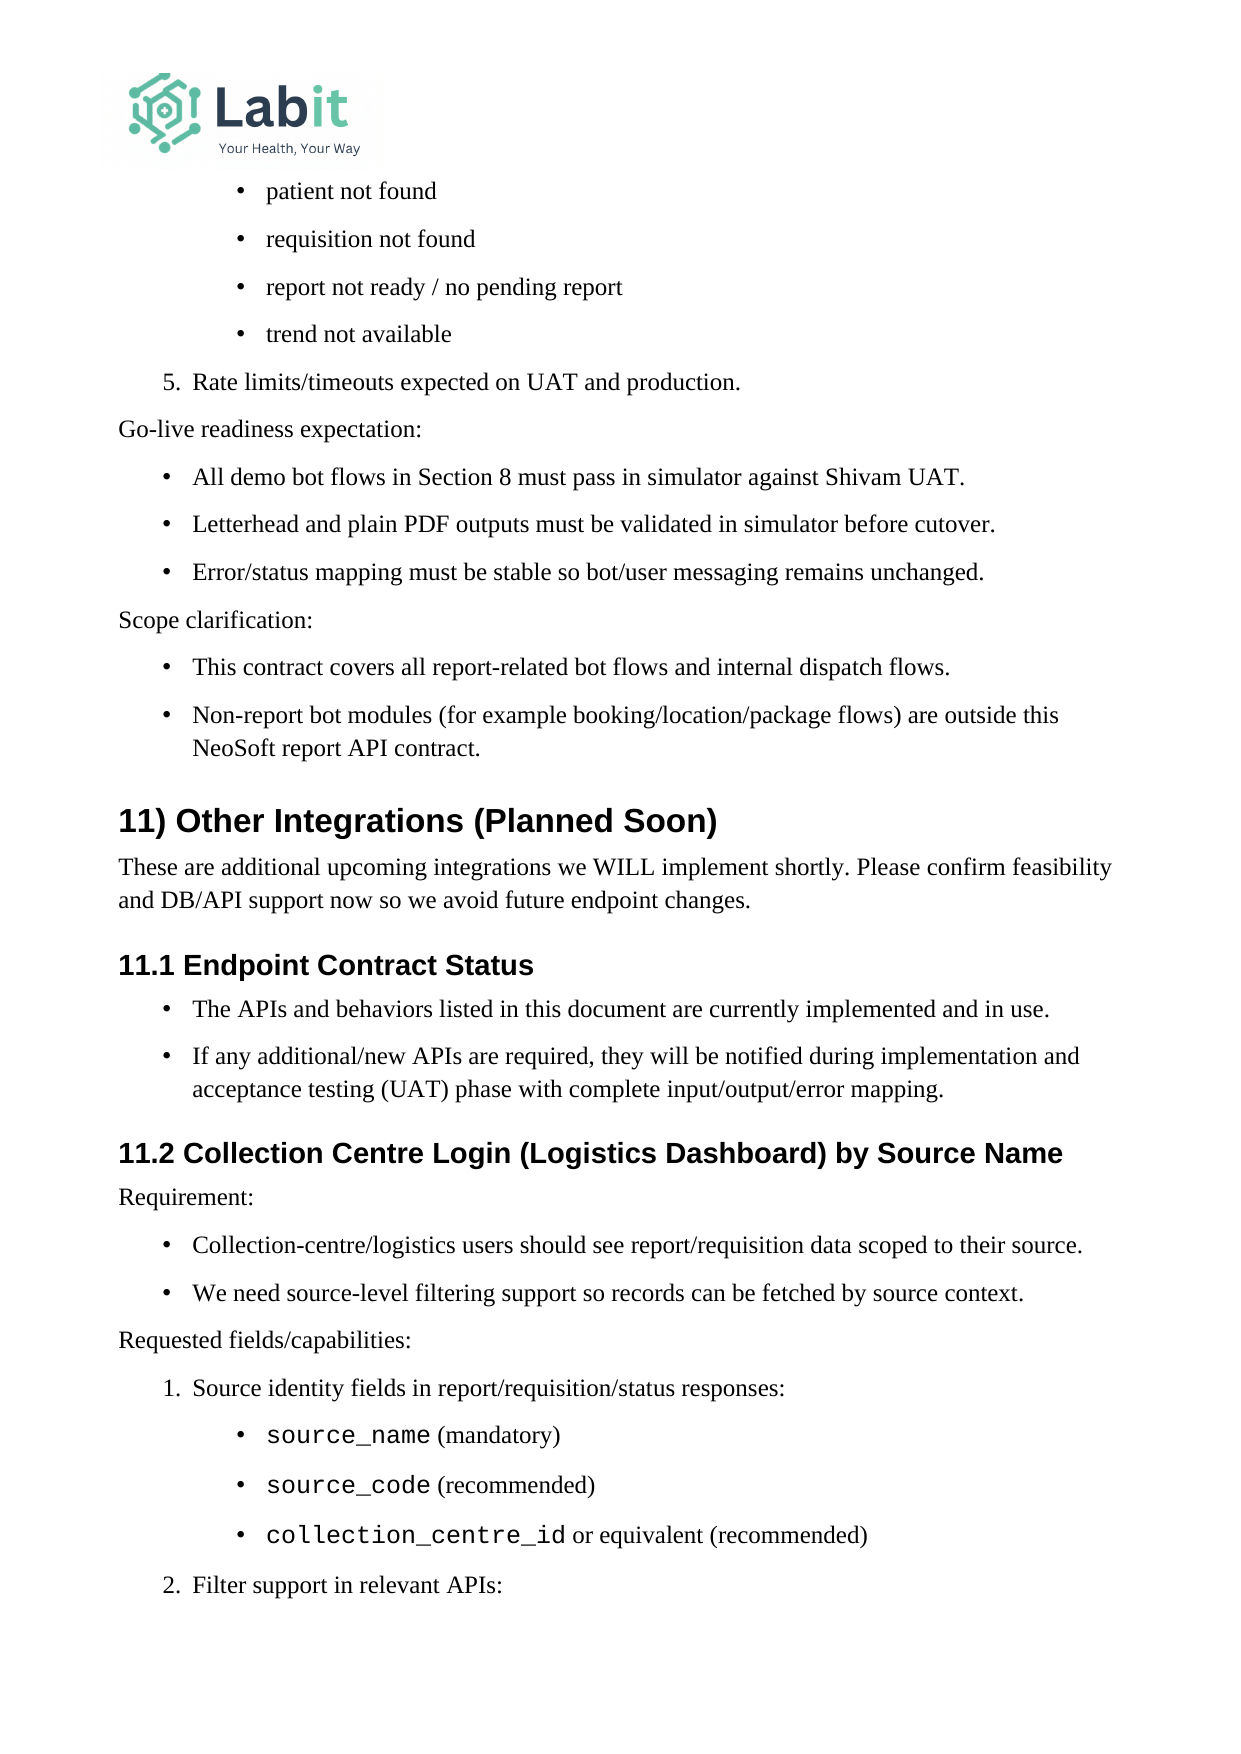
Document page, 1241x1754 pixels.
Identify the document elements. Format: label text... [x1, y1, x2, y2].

list All demo bot flows in Section 8 must pass in simulator against Shivam UAT. [162, 462, 1122, 491]
subtitle 11) Other Integrations (Planned Soon) [118, 801, 1122, 840]
list The APIs and behaviors listed in this document are currently implemented and in use. [162, 994, 1122, 1022]
list trend not available [236, 319, 1122, 348]
list Collection-centre/logistics users should see report/requisition data scoped to their source. [162, 1230, 1122, 1259]
list Letterhead and plain PDF outputs must be validated in simulator before cutover. [162, 509, 1122, 538]
text Scope clarification: [118, 605, 1122, 633]
text These are additional upcoming integrations we WILL implement shortly. Please confirm feasibility and DB/API support now so we avoid future endpoint changes. [118, 852, 1122, 914]
list patient not found [236, 176, 1122, 205]
list requisition not found [236, 224, 1122, 253]
text Requirement: [118, 1182, 1122, 1211]
list This contract covers all report-related bot flows and internal dispatch flows. [162, 652, 1122, 681]
subtitle 11.2 Collection Centre Login (Logistics Dashboard) by Source Name [118, 1136, 1122, 1170]
picture [100, 73, 386, 170]
list Source identity fields in report/requisition/status responses: [162, 1373, 1122, 1402]
list collection_centre_id or equivalent (recommended) [236, 1521, 1122, 1551]
list source_name (mandatory) [236, 1421, 1122, 1451]
list source_code (recommended) [236, 1471, 1122, 1501]
list report not ready / no pending report [236, 272, 1122, 300]
list Filter support in relevant APIs: [162, 1571, 1122, 1599]
subtitle 11.1 Endpoint Contract Status [118, 948, 1122, 981]
list Error/status mapping must be stable so bot/user messaging remains unchanged. [162, 557, 1122, 586]
text Go-live readiness expectation: [118, 414, 1122, 443]
list Non-report bot modules (for example booking/location/package flows) are outside this NeoSoft report API contract. [162, 700, 1122, 762]
text Requested fields/capabilities: [118, 1325, 1122, 1354]
list We need source-level filtering support so records can be fetched by source context. [162, 1278, 1122, 1306]
list Rate limits/timeouts expected on UAT and production. [162, 367, 1122, 396]
list If any additional/new APIs are required, they will be notified during implementation and acceptance testing (UAT) phase with complete input/output/error mapping. [162, 1041, 1122, 1103]
